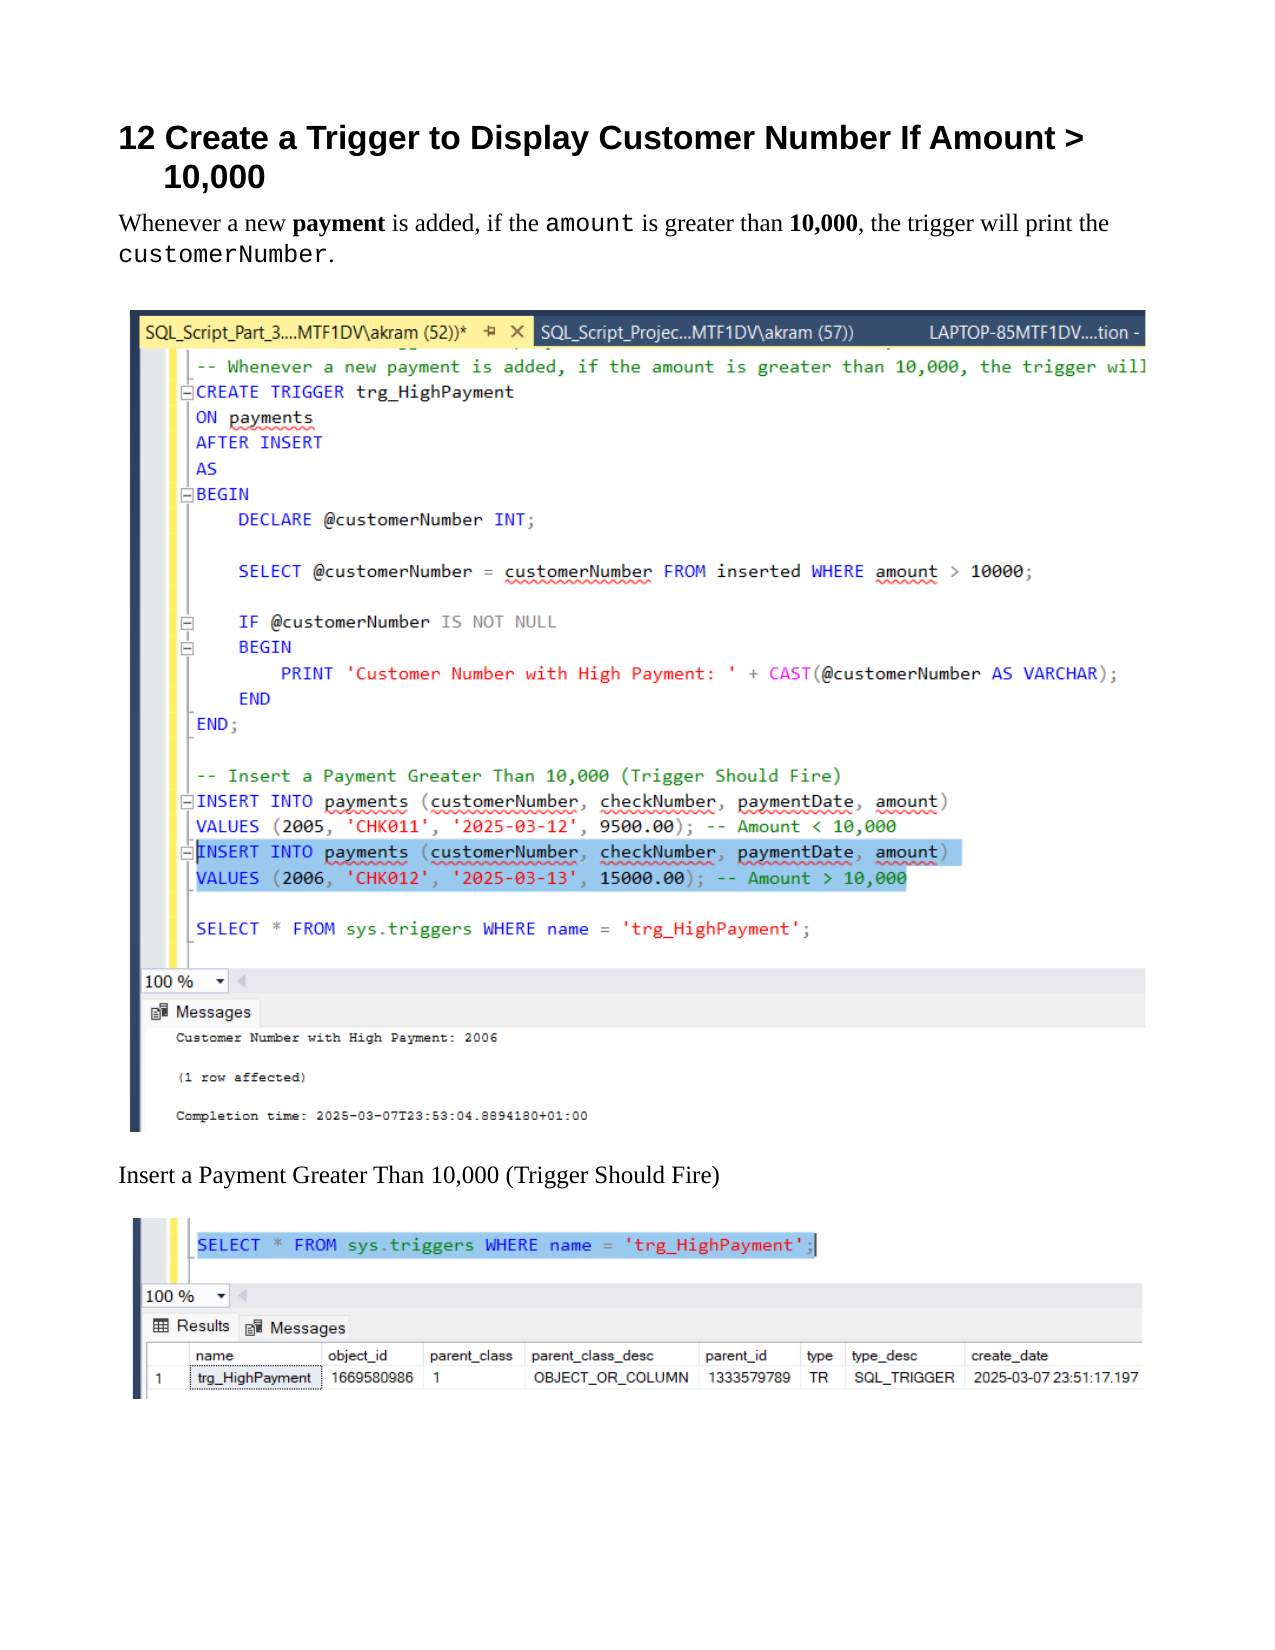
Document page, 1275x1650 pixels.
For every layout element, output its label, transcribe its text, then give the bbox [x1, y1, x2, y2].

picture [129, 310, 1146, 1132]
picture [132, 1218, 1143, 1399]
subtitle 12 Create a Trigger to Display Customer Number If Amount > 10,000 [118, 118, 1157, 195]
text Insert a Payment Greater Than 10,000 (Trigger Should Fire) [118, 1161, 1157, 1189]
text Whenever a new payment is added, if the amount is greater than 10,000, the trigger will print the customerNumber. [118, 208, 1157, 269]
